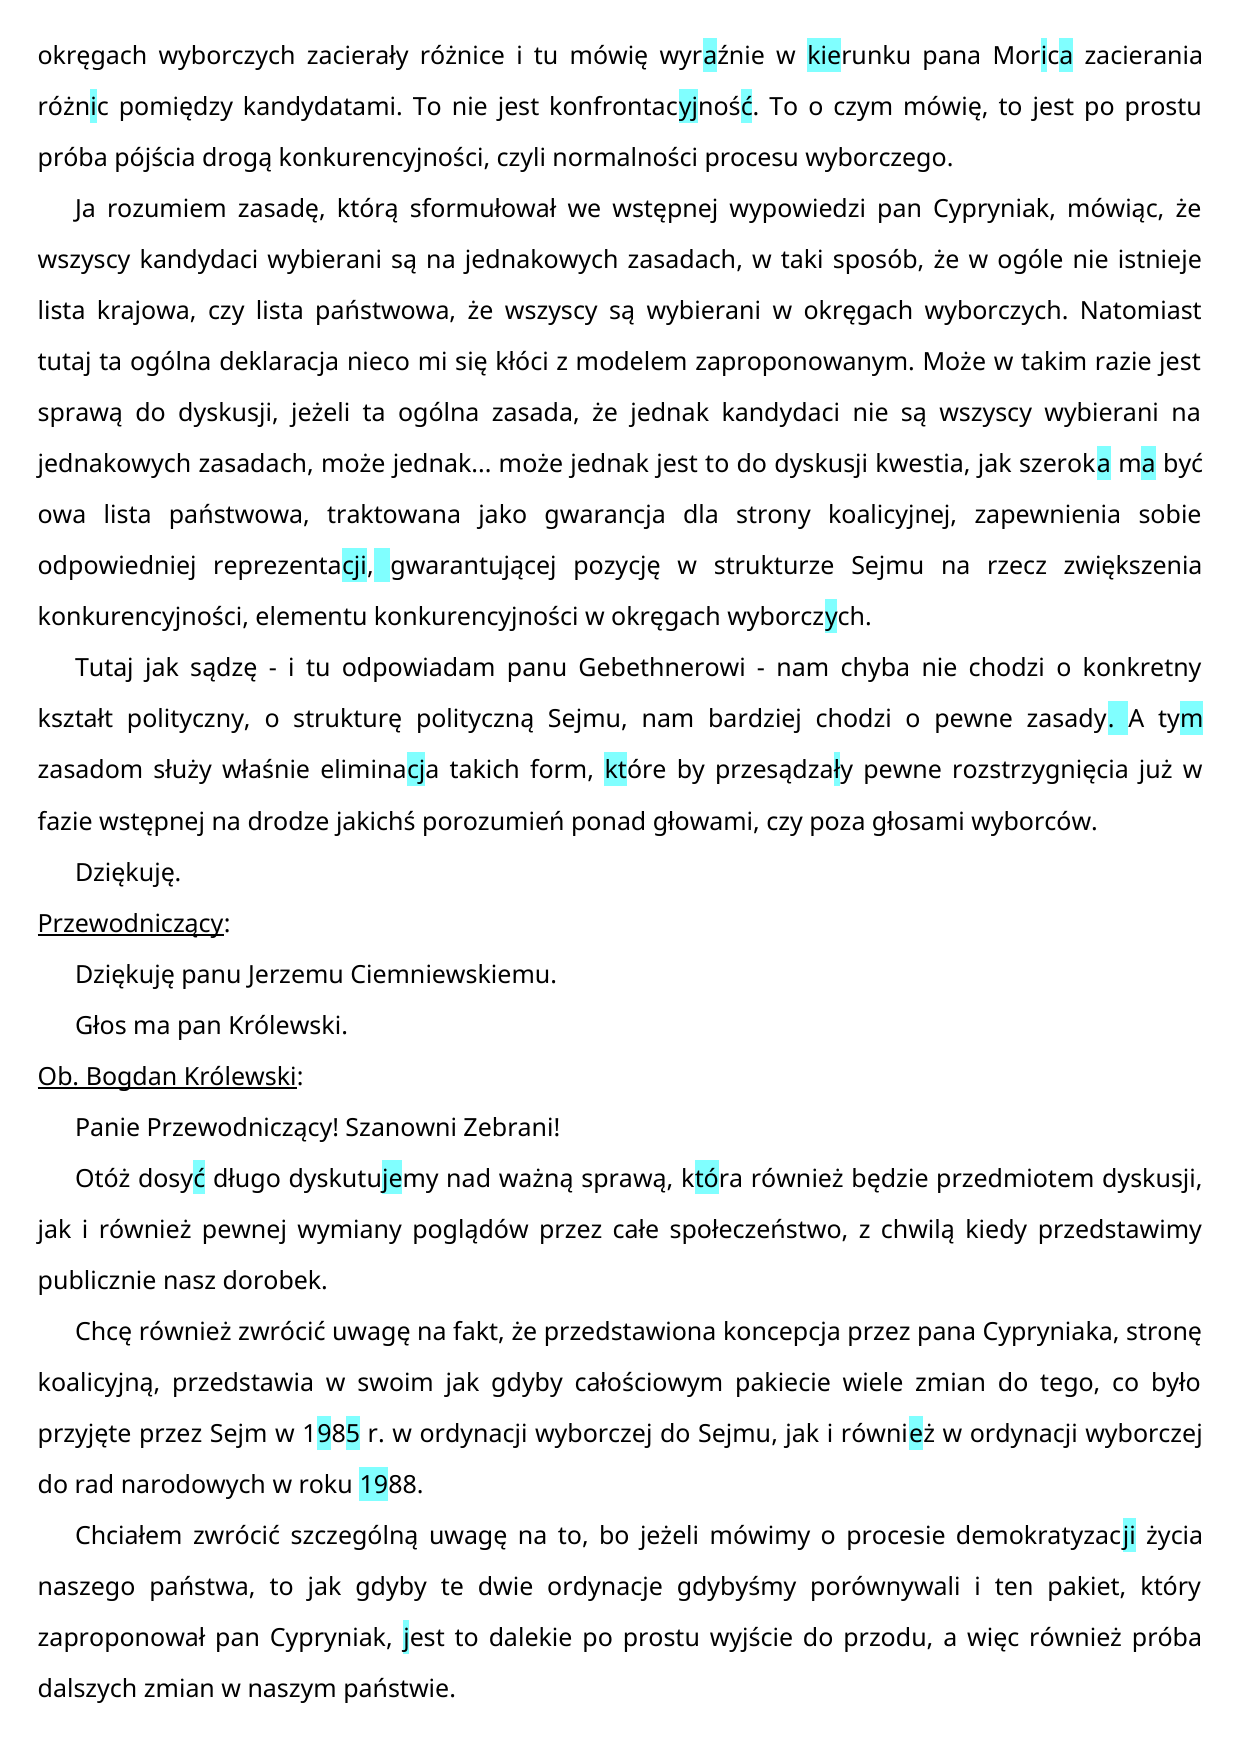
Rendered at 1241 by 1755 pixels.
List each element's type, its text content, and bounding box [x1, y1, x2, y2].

text Tutaj jak sądzę - i tu odpowiadam panu Gebethnerowi - nam chyba nie chodzi o konkretny kształt polityczny, o strukturę polityczną Sejmu, nam bardziej chodzi o pewne zasady. A tym zasadom służy właśnie eliminacja takich form, które by przesądzały pewne rozstrzygnięcia już w fazie wstępnej na drodze jakichś porozumień ponad głowami, czy poza głosami wyborców. [37, 650, 1203, 837]
text Dziękuję. [37, 854, 1203, 888]
text Chcę również zwrócić uwagę na fakt, że przedstawiona koncepcja przez pana Cypryniaka, stronę koalicyjną, przedstawia w swoim jak gdyby całościowym pakiecie wiele zmian do tego, co było przyjęte przez Sejm w 1985 r. w ordynacji wyborczej do Sejmu, jak i również w ordynacji wyborczej do rad narodowych w roku 1988. [37, 1313, 1203, 1501]
text Głos ma pan Królewski. [37, 1007, 1203, 1041]
text Ob. Bogdan Królewski: [37, 1058, 1203, 1092]
text okręgach wyborczych zacierały różnice i tu mówię wyraźnie w kierunku pana Morica zacierania różnic pomiędzy kandydatami. To nie jest konfrontacyjność. To o czym mówię, to jest po prostu próba pójścia drogą konkurencyjności, czyli normalności procesu wyborczego. [37, 37, 1203, 174]
text Ja rozumiem zasadę, którą sformułował we wstępnej wypowiedzi pan Cypryniak, mówiąc, że wszyscy kandydaci wybierani są na jednakowych zasadach, w taki sposób, że w ogóle nie istnieje lista krajowa, czy lista państwowa, że wszyscy są wybierani w okręgach wyborczych. Natomiast tutaj ta ogólna deklaracja nieco mi się kłóci z modelem zaproponowanym. Może w takim razie jest sprawą do dyskusji, jeżeli ta ogólna zasada, że jednak kandydaci nie są wszyscy wybierani na jednakowych zasadach, może jednak... może jednak jest to do dyskusji kwestia, jak szeroka ma być owa lista państwowa, traktowana jako gwarancja dla strony koalicyjnej, zapewnienia sobie odpowiedniej reprezentacji, gwarantującej pozycję w strukturze Sejmu na rzecz zwiększenia konkurencyjności, elementu konkurencyjności w okręgach wyborczych. [37, 191, 1203, 633]
text Panie Przewodniczący! Szanowni Zebrani! [37, 1109, 1203, 1143]
text Przewodniczący: [37, 905, 1203, 939]
text Dziękuję panu Jerzemu Ciemniewskiemu. [37, 956, 1203, 990]
text Chciałem zwrócić szczególną uwagę na to, bo jeżeli mówimy o procesie demokratyzacji życia naszego państwa, to jak gdyby te dwie ordynacje gdybyśmy porównywali i ten pakiet, który zaproponował pan Cypryniak, jest to dalekie po prostu wyjście do przodu, a więc również próba dalszych zmian w naszym państwie. [37, 1518, 1203, 1705]
text Otóż dosyć długo dyskutujemy nad ważną sprawą, która również będzie przedmiotem dyskusji, jak i również pewnej wymiany poglądów przez całe społeczeństwo, z chwilą kiedy przedstawimy publicznie nasz dorobek. [37, 1160, 1203, 1297]
